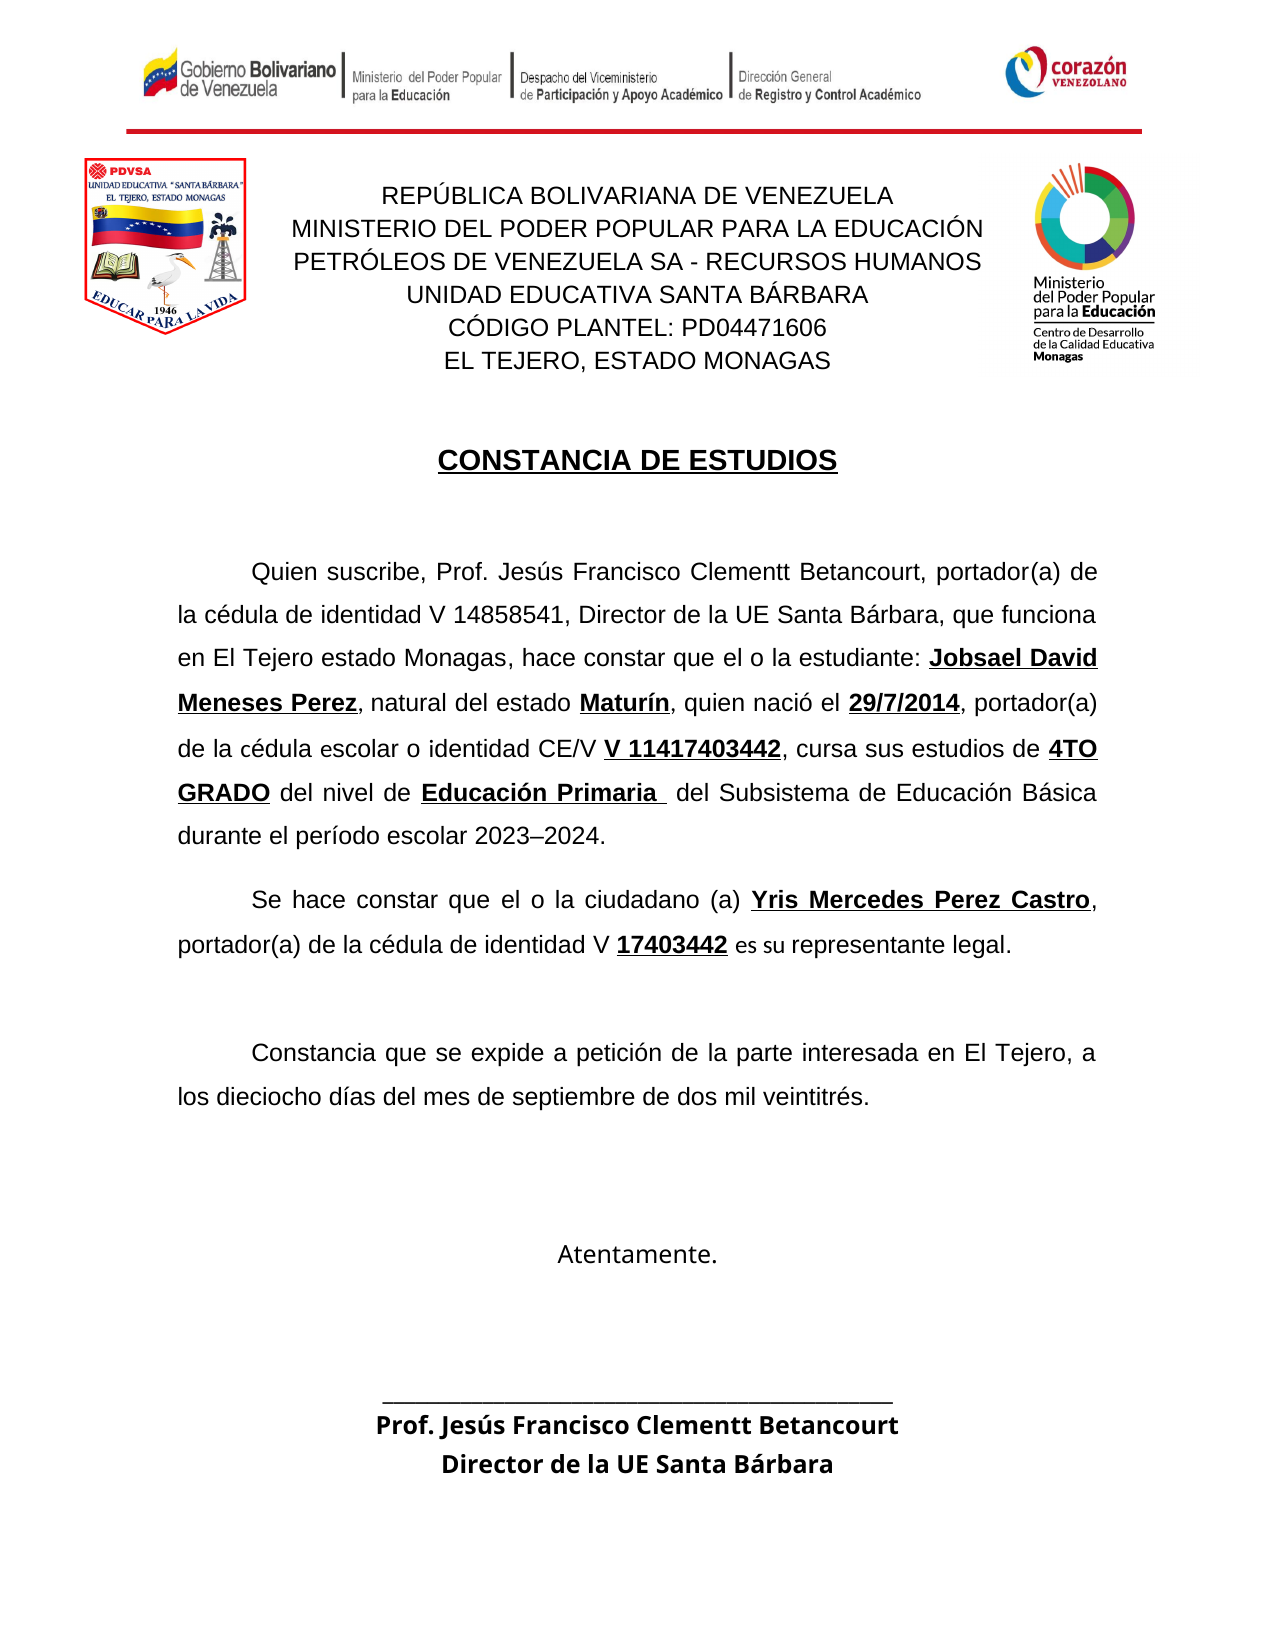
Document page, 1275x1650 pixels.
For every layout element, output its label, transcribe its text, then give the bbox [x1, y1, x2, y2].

text UNIDAD EDUCATIVA SANTA BÁRBARA [252, 280, 978, 308]
picture [79, 158, 252, 335]
text Prof. Jesús Francisco Clementt Betancourt [177, 1407, 1098, 1441]
text Director de la UE Santa Bárbara [177, 1447, 1098, 1481]
subtitle PETRÓLEOS DE VENEZUELA SA - RECURSOS HUMANOS [252, 247, 978, 275]
text Se hace constar que el o la ciudadano (a) Yris Mercedes Perez Castro, portador(a) de la cédula de identidad V 17403442 es su representante legal. [177, 885, 1098, 959]
subtitle CONSTANCIA DE ESTUDIOS [177, 443, 1098, 476]
text Atentamente. [177, 1237, 1098, 1271]
subtitle MINISTERIO DEL PODER POPULAR PARA LA EDUCACIÓN [252, 214, 978, 242]
picture [126, 11, 1142, 134]
text EL TEJERO, ESTADO MONAGAS [177, 346, 978, 374]
text ______________________________________________ [177, 1373, 1098, 1407]
text Constancia que se expide a petición de la parte interesada en El Tejero, a los dieciocho días del mes de septiembre de dos mil veintitrés. [177, 1038, 1098, 1110]
picture [978, 153, 1200, 377]
text Quien suscribe, Prof. Jesús Francisco Clementt Betancourt, portador(a) de la cédula de identidad V 14858541, Director de la UE Santa Bárbara, que funciona en El Tejero estado Monagas, hace constar que el o la estudiante: Jobsael David Meneses Perez, natural del estado Maturín, quien nació el 29/7/2014, portador(a) de la cédula escolar o identidad CE/V V 11417403442, cursa sus estudios de 4TO GRADO del nivel de Educación Primaria del Subsistema de Educación Básica durante el período escolar 2023–2024. [177, 557, 1098, 849]
subtitle REPÚBLICA BOLIVARIANA DE VENEZUELA [252, 181, 978, 209]
text CÓDIGO PLANTEL: PD04471606 [177, 313, 978, 341]
